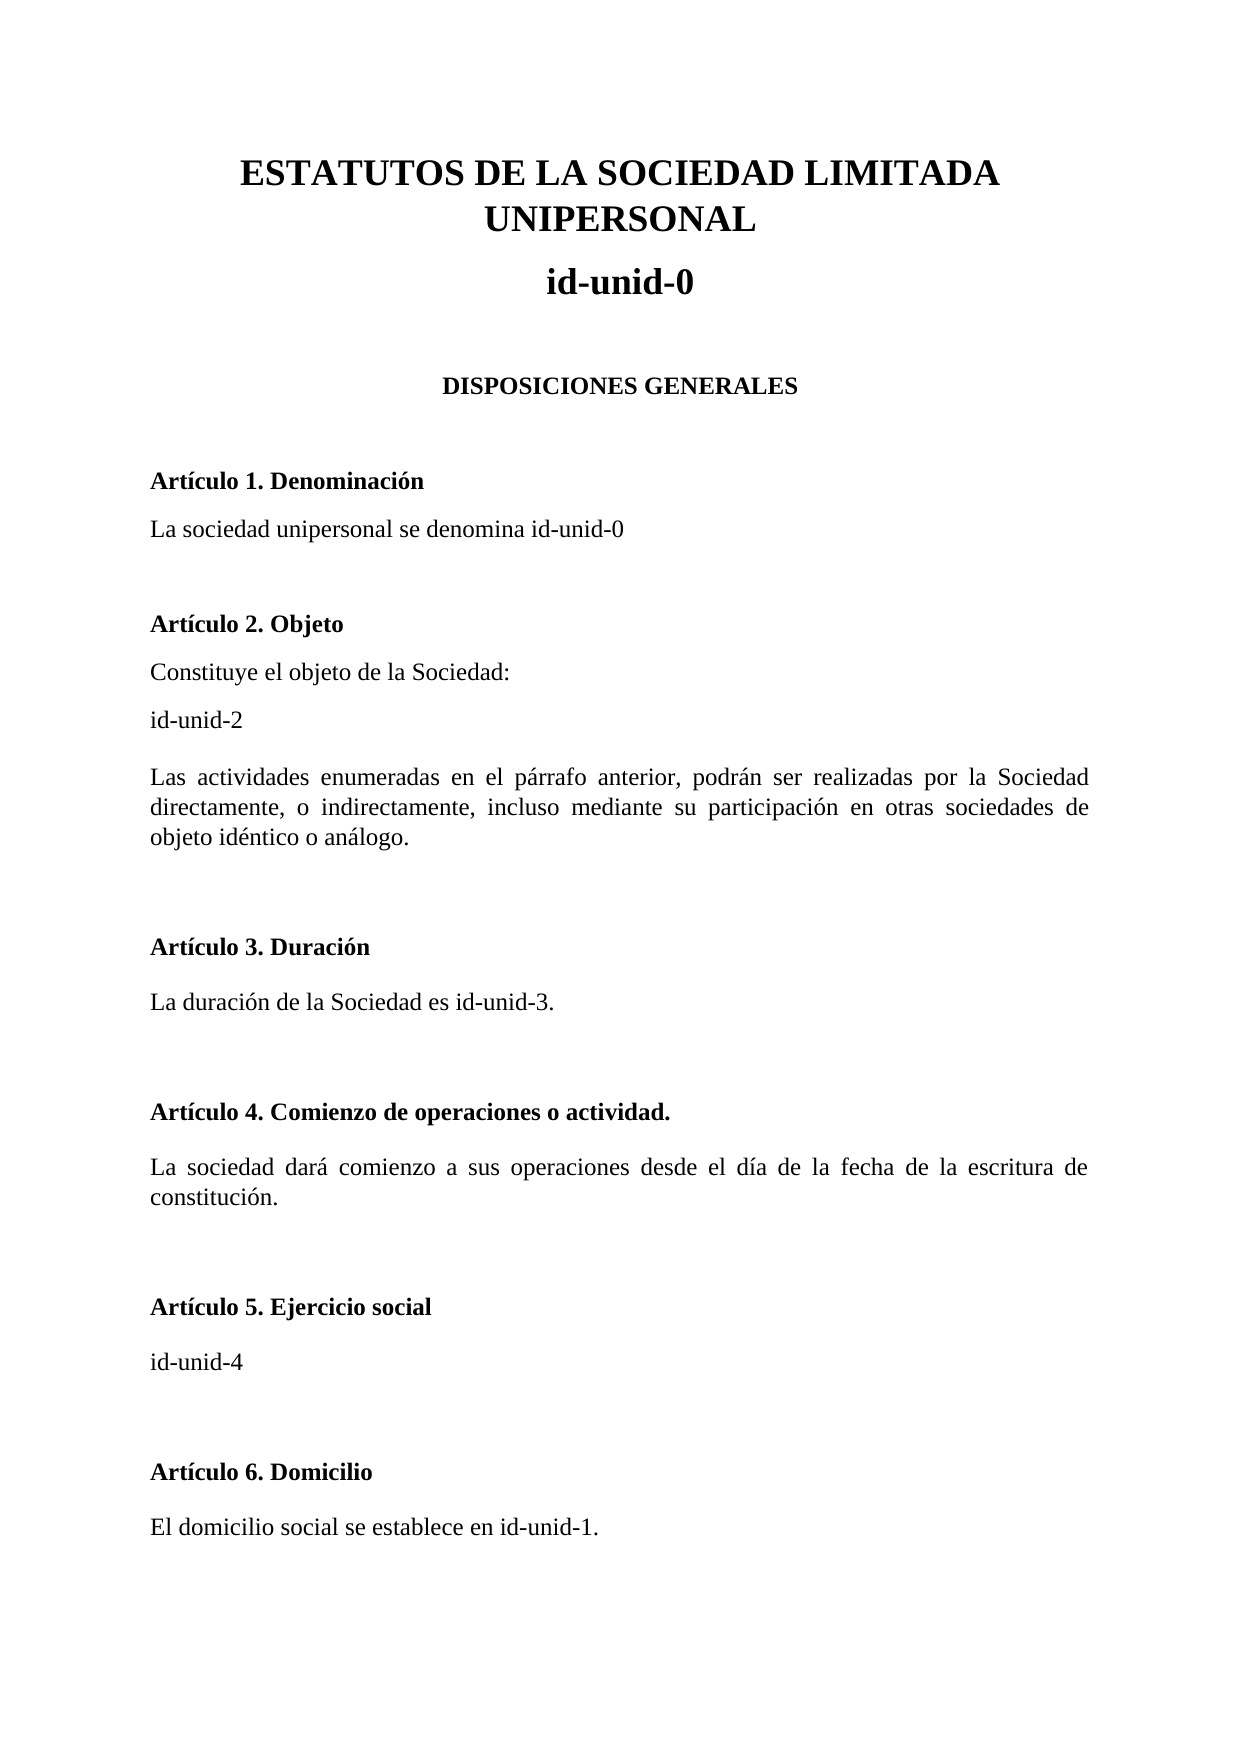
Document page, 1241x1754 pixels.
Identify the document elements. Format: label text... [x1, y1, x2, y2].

text Artículo 3. Duración [150, 931, 1090, 961]
text Artículo 4. Comienzo de operaciones o actividad. [150, 1096, 1090, 1126]
text ESTATUTOS DE LA SOCIEDAD LIMITADA UNIPERSONAL [150, 150, 1090, 240]
text DISPOSICIONES GENERALES [150, 371, 1090, 399]
text El domicilio social se establece en id-unid-1. [150, 1511, 1090, 1541]
text La sociedad unipersonal se denomina id-unid-0 [150, 514, 1090, 543]
text Las actividades enumeradas en el párrafo anterior, podrán ser realizadas por la Sociedad directamente, o indirectamente, incluso mediante su participación en otras sociedades de objeto idéntico o análogo. [150, 761, 1090, 851]
text Artículo 2. Objeto [150, 609, 1090, 638]
text id-unid-0 [150, 260, 1090, 303]
text id-unid-4 [150, 1346, 1090, 1376]
text Artículo 5. Ejercicio social [150, 1291, 1090, 1321]
text Constituye el objeto de la Sociedad: [150, 657, 1090, 686]
text Artículo 6. Domicilio [150, 1456, 1090, 1486]
text Artículo 1. Denominación [150, 466, 1090, 495]
text La sociedad dará comienzo a sus operaciones desde el día de la fecha de la escritura de constitución. [150, 1151, 1090, 1211]
text id-unid-2 [150, 705, 1090, 733]
text La duración de la Sociedad es id-unid-3. [150, 986, 1090, 1016]
